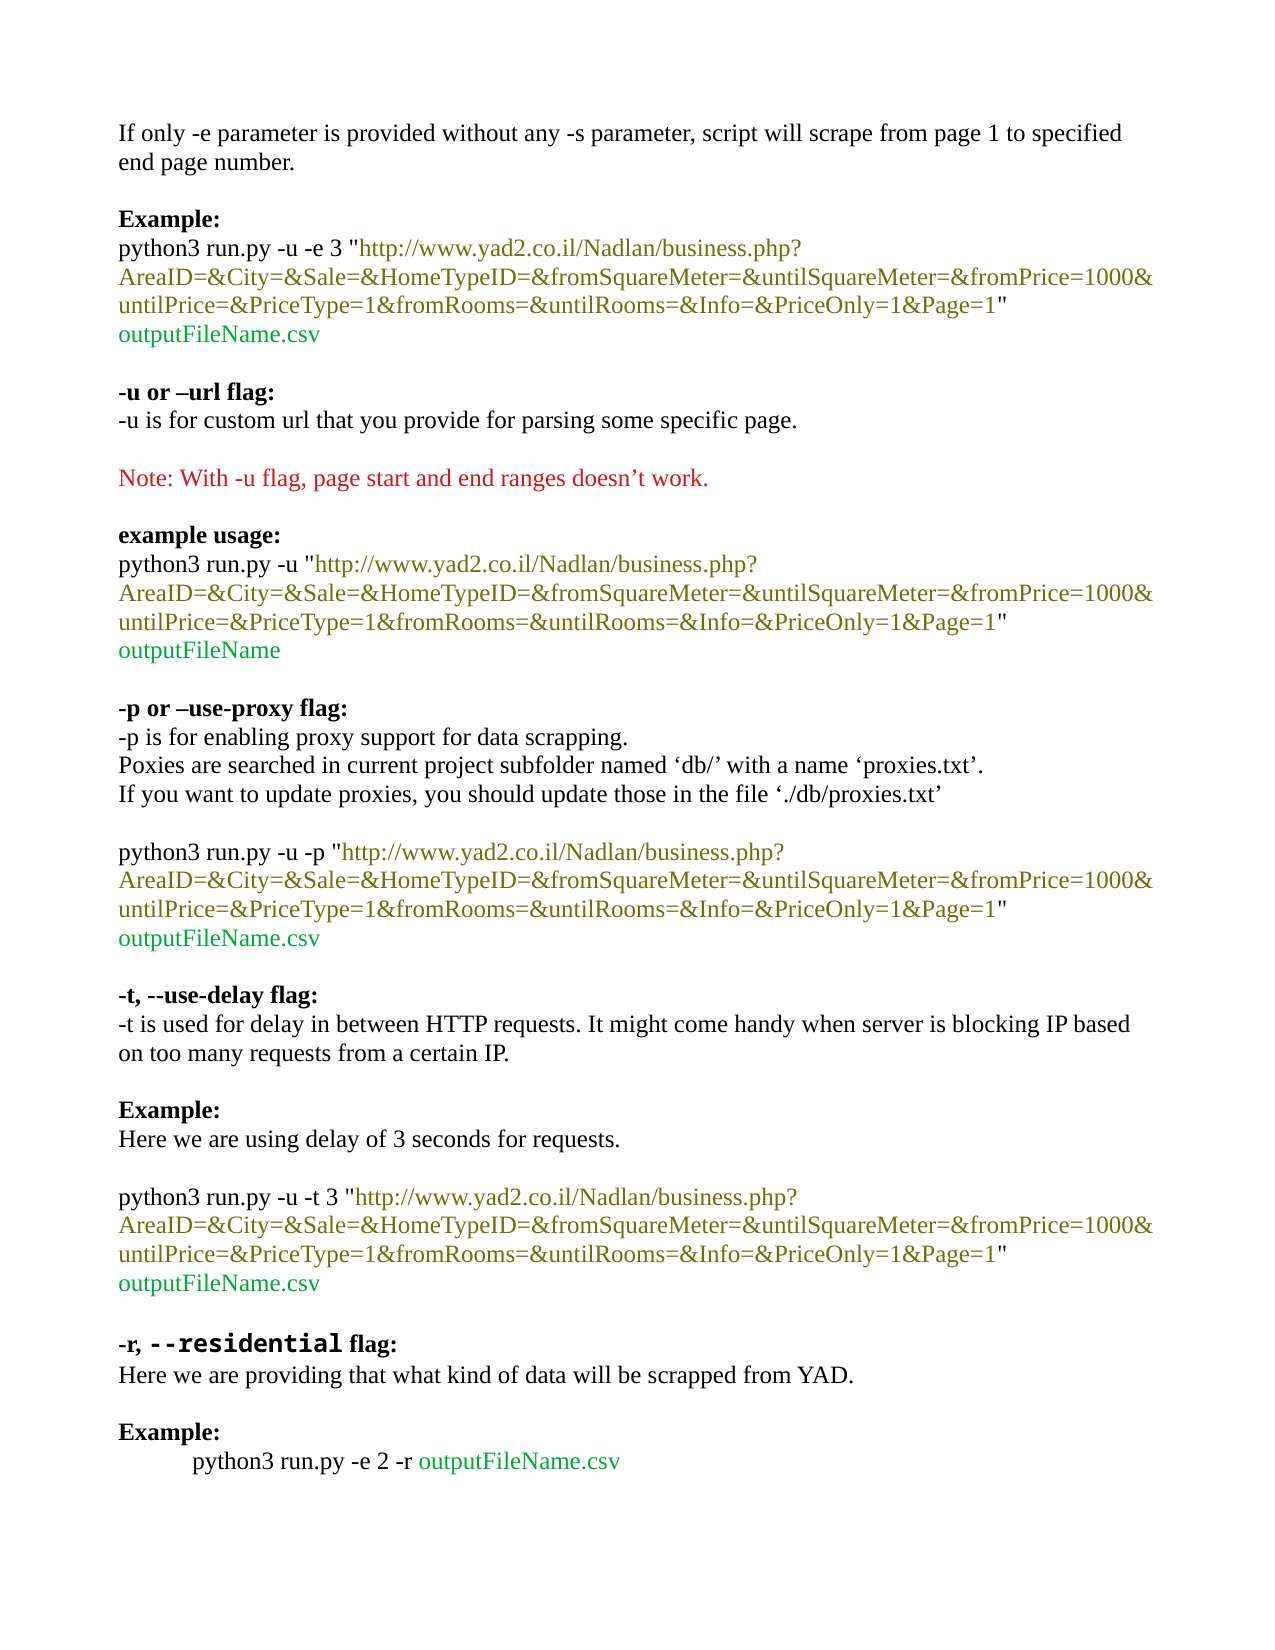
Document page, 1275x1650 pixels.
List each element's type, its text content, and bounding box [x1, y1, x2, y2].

text -p is for enabling proxy support for data scrapping. [118, 722, 1157, 751]
text Example: [118, 1417, 1157, 1446]
text example usage: [118, 521, 1157, 549]
text python3 run.py -u -e 3 "http://www.yad2.co.il/Nadlan/business.php?AreaID=&City=&Sale=&HomeTypeID=&fromSquareMeter=&untilSquareMeter=&fromPrice=1000&untilPrice=&PriceType=1&fromRooms=&untilRooms=&Info=&PriceOnly=1&Page=1" outputFileName.csv [118, 233, 1157, 348]
text Here we are using delay of 3 seconds for requests. [118, 1124, 1157, 1153]
text Example: [118, 1096, 1157, 1124]
text python3 run.py -u "http://www.yad2.co.il/Nadlan/business.php?AreaID=&City=&Sale=&HomeTypeID=&fromSquareMeter=&untilSquareMeter=&fromPrice=1000&untilPrice=&PriceType=1&fromRooms=&untilRooms=&Info=&PriceOnly=1&Page=1" outputFileName [118, 549, 1157, 664]
text Poxies are searched in current project subfolder named ‘db/’ with a name ‘proxies.txt’. [118, 751, 1157, 779]
text python3 run.py -e 2 -r outputFileName.csv [118, 1446, 1157, 1475]
text python3 run.py -u -t 3 "http://www.yad2.co.il/Nadlan/business.php?AreaID=&City=&Sale=&HomeTypeID=&fromSquareMeter=&untilSquareMeter=&fromPrice=1000&untilPrice=&PriceType=1&fromRooms=&untilRooms=&Info=&PriceOnly=1&Page=1" outputFileName.csv [118, 1182, 1157, 1297]
text -r, --residential flag: [118, 1326, 1157, 1360]
text -u is for custom url that you provide for parsing some specific page. [118, 406, 1157, 434]
text -t is used for delay in between HTTP requests. It might come handy when server is blocking IP based on too many requests from a certain IP. [118, 1009, 1157, 1067]
text Example: [118, 204, 1157, 233]
text -u or –url flag: [118, 377, 1157, 406]
text If only -e parameter is provided without any -s parameter, script will scrape from page 1 to specified end page number. [118, 118, 1157, 176]
text -p or –use-proxy flag: [118, 693, 1157, 722]
text python3 run.py -u -p "http://www.yad2.co.il/Nadlan/business.php?AreaID=&City=&Sale=&HomeTypeID=&fromSquareMeter=&untilSquareMeter=&fromPrice=1000&untilPrice=&PriceType=1&fromRooms=&untilRooms=&Info=&PriceOnly=1&Page=1" outputFileName.csv [118, 837, 1157, 952]
text Here we are providing that what kind of data will be scrapped from YAD. [118, 1360, 1157, 1388]
text Note: With -u flag, page start and end ranges doesn’t work. [118, 463, 1157, 492]
text -t, --use-delay flag: [118, 981, 1157, 1009]
text If you want to update proxies, you should update those in the file ‘./db/proxies.txt’ [118, 779, 1157, 808]
